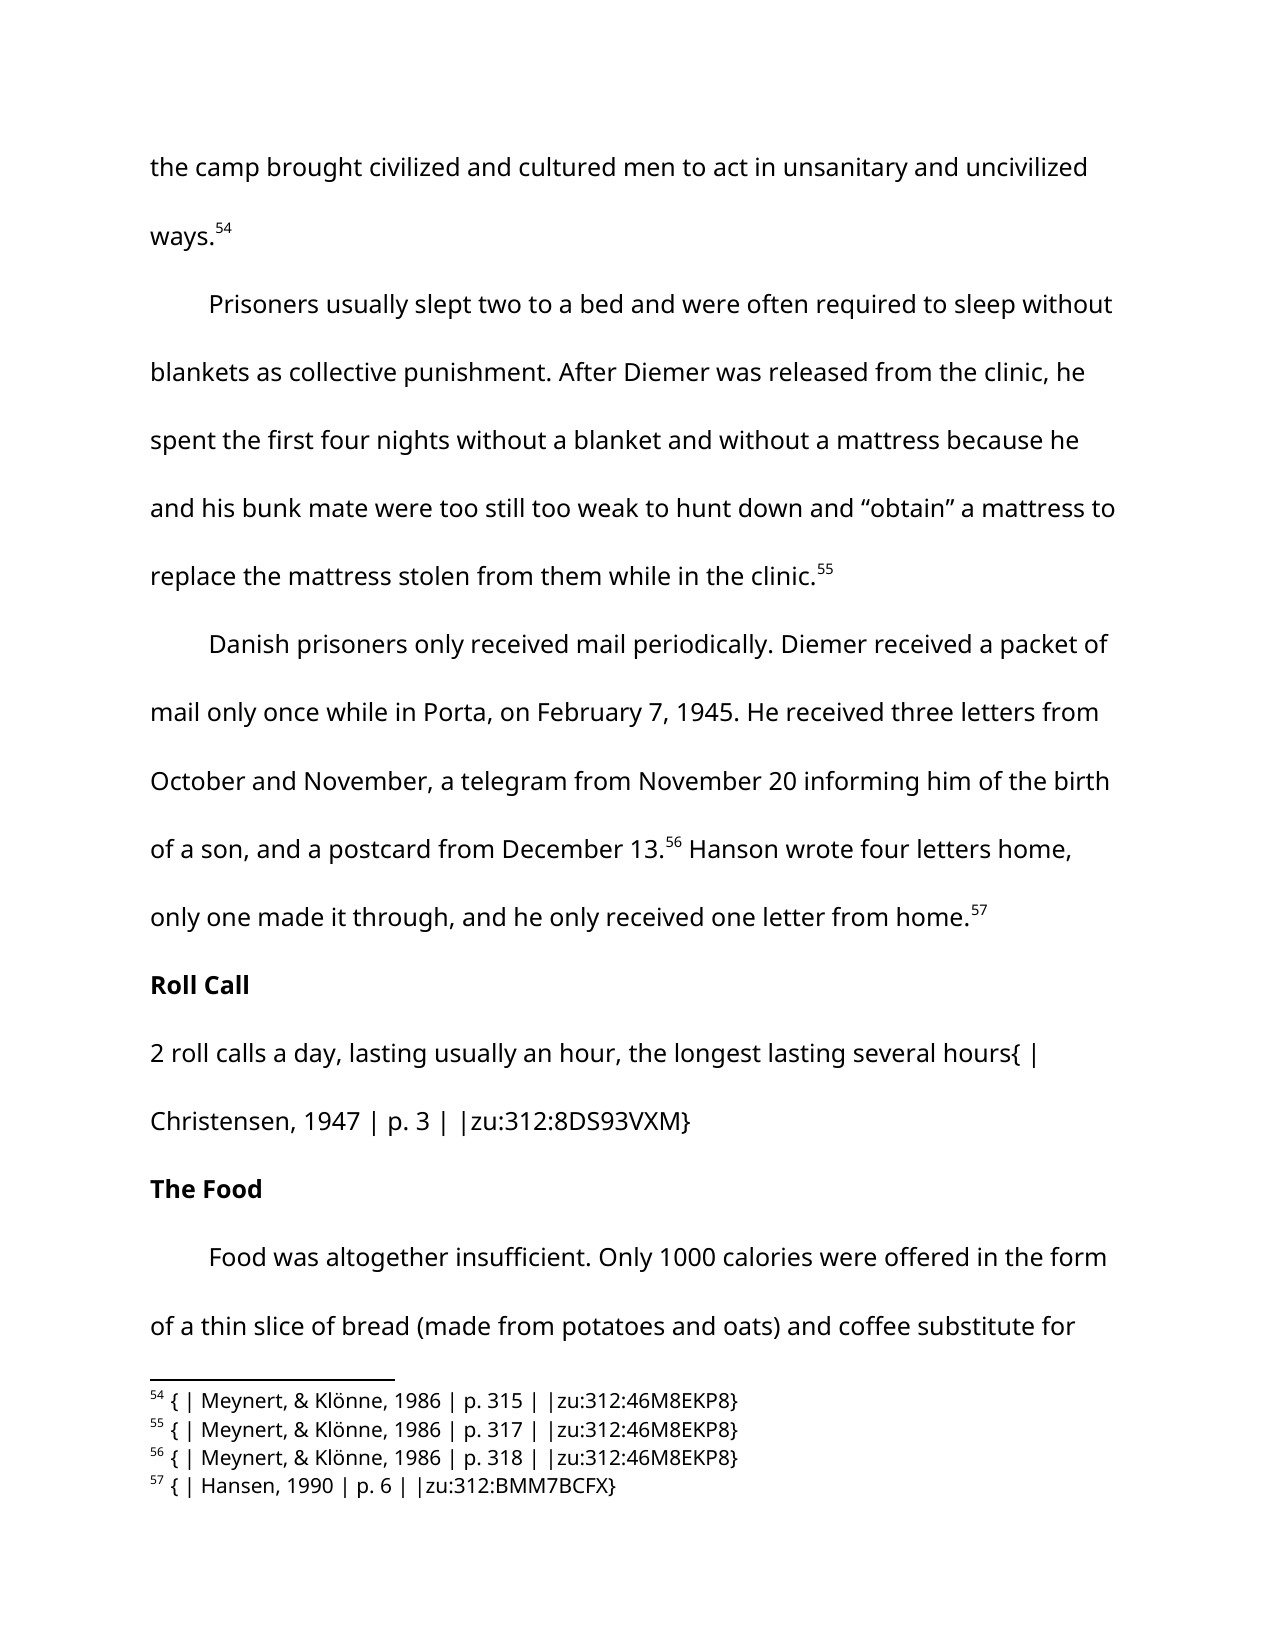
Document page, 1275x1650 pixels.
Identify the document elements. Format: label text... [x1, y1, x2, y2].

text the camp brought civilized and cultured men to act in unsanitary and uncivilized ways. [150, 150, 1125, 252]
text { | Meynert, & Klönne, 1986 | p. 318 | |zu:312:46M8EKP8} [150, 1443, 1125, 1472]
text { | Meynert, & Klönne, 1986 | p. 317 | |zu:312:46M8EKP8} [150, 1415, 1125, 1443]
text Danish prisoners only received mail periodically. Diemer received a packet of mail only once while in Porta, on February 7, 1945. He received three letters from October and November, a telegram from November 20 informing him of the birth of a son, and a postcard from December 13. Hanson wrote four letters home, only one made it through, and he only received one letter from home. [150, 627, 1125, 933]
text The Food [150, 1172, 1125, 1206]
text { | Hansen, 1990 | p. 6 | |zu:312:BMM7BCFX} [150, 1472, 1125, 1500]
text 2 roll calls a day, lasting usually an hour, the longest lasting several hours{ | Christensen, 1947 | p. 3 | |zu:312:8DS93VXM} [150, 1036, 1125, 1138]
text Food was altogether insufficient. Only 1000 calories were offered in the form of a thin slice of bread (made from potatoes and oats) and coffee substitute for [150, 1240, 1125, 1342]
text { | Meynert, & Klönne, 1986 | p. 315 | |zu:312:46M8EKP8} [150, 1386, 1125, 1415]
text Roll Call [150, 967, 1125, 1002]
text Prisoners usually slept two to a bed and were often required to sleep without blankets as collective punishment. After Diemer was released from the clinic, he spent the first four nights without a blanket and without a mattress because he and his bunk mate were too still too weak to hunt down and “obtain” a mattress to replace the mattress stolen from them while in the clinic. [150, 286, 1125, 593]
